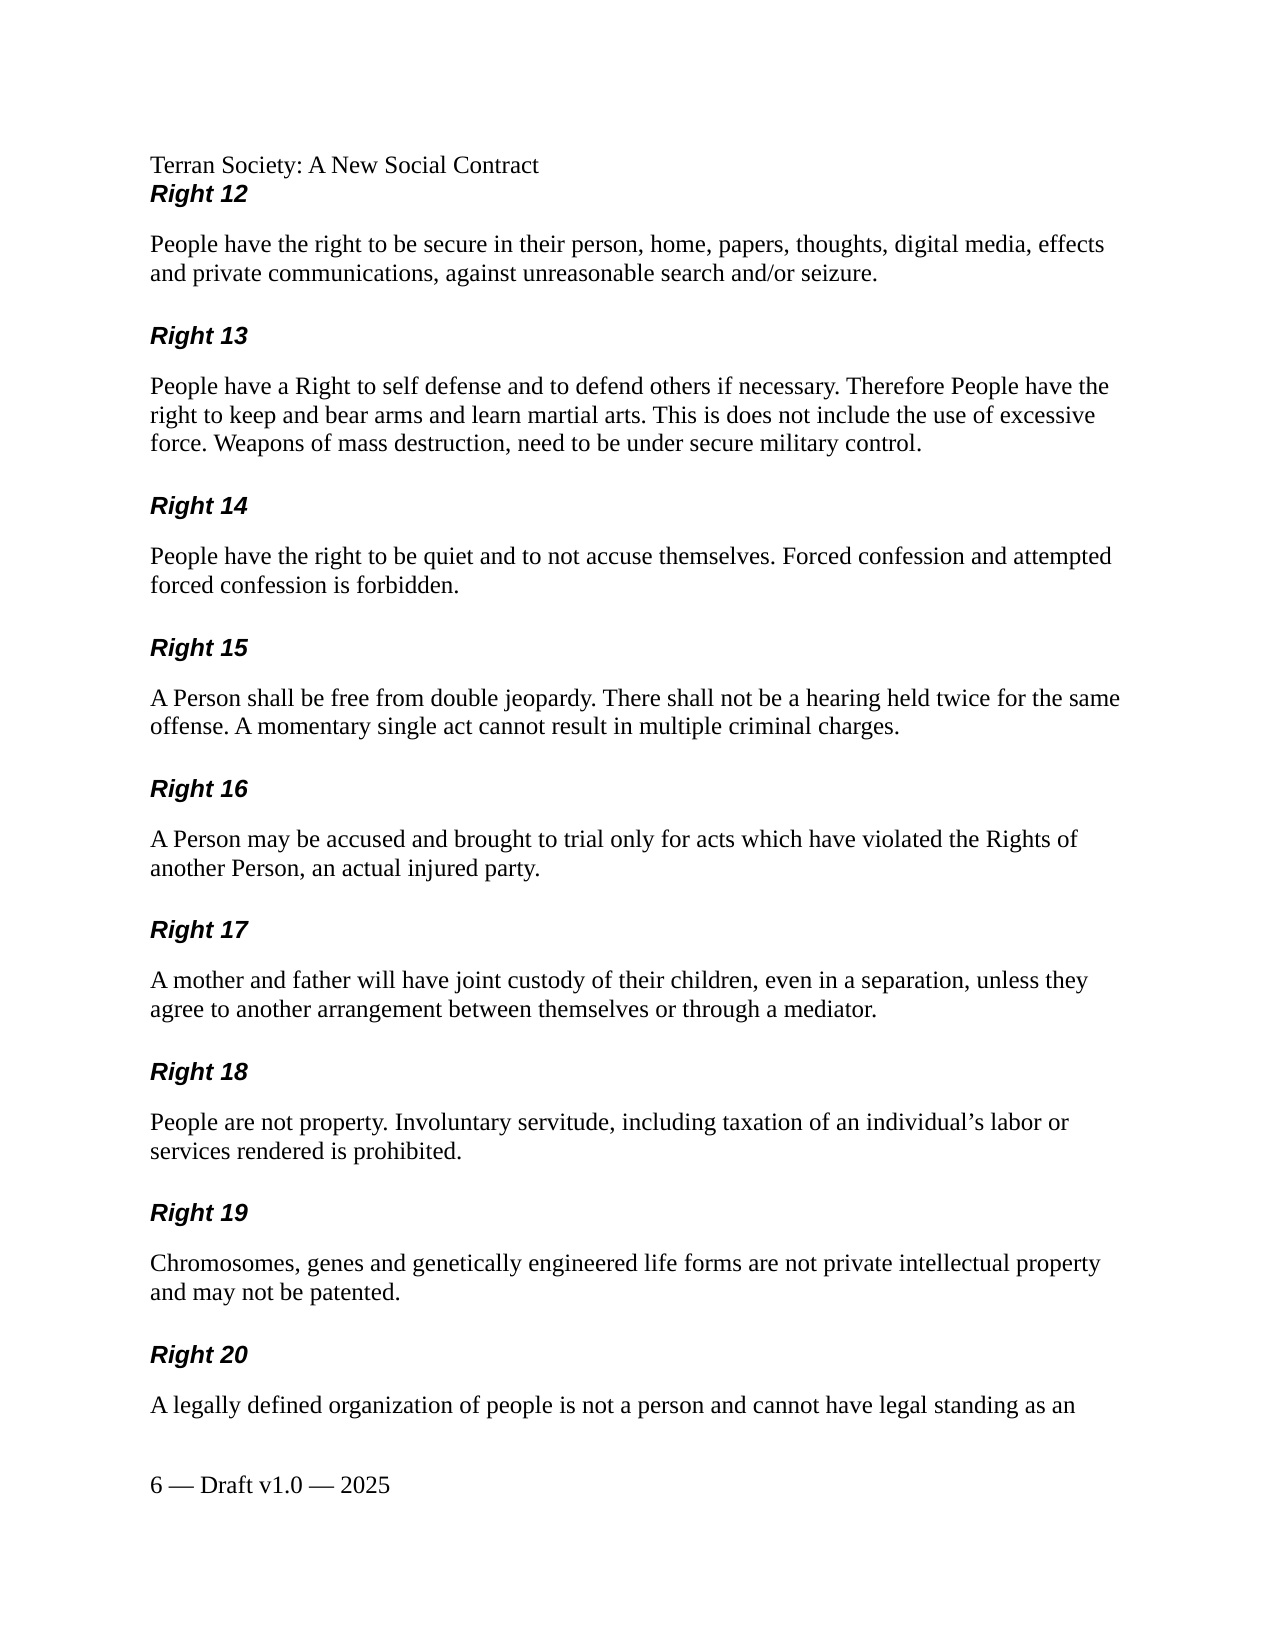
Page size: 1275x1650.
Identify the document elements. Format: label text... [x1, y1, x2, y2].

text People have the right to be quiet and to not accuse themselves. Forced confession and attempted forced confession is forbidden. [150, 541, 1125, 599]
text Chromosomes, genes and genetically engineered life forms are not private intellectual property and may not be patented. [150, 1248, 1125, 1306]
text People have a Right to self defense and to defend others if necessary. Therefore People have the right to keep and bear arms and learn martial arts. This is does not include the use of excessive force. Weapons of mass destruction, need to be under secure military control. [150, 371, 1125, 457]
text A Person may be accused and brought to trial only for acts which have violated the Rights of another Person, an actual injured party. [150, 824, 1125, 882]
subtitle Right 17 [150, 916, 1125, 944]
subtitle Right 16 [150, 774, 1125, 803]
subtitle Right 13 [150, 321, 1125, 349]
text A Person shall be free from double jeopardy. There shall not be a hearing held twice for the same offense. A momentary single act cannot result in multiple criminal charges. [150, 683, 1125, 740]
text A mother and father will have joint custody of their children, even in a separation, unless they agree to another arrangement between themselves or through a mediator. [150, 966, 1125, 1023]
text People are not property. Involuntary servitude, including taxation of an individual’s labor or services rendered is prohibited. [150, 1107, 1125, 1164]
text People have the right to be secure in their person, home, papers, thoughts, digital media, effects and private communications, against unreasonable search and/or seizure. [150, 229, 1125, 287]
subtitle Right 18 [150, 1057, 1125, 1086]
subtitle Right 12 [150, 179, 1125, 208]
text A legally defined organization of people is not a person and cannot have legal standing as an [150, 1390, 1125, 1419]
subtitle Right 15 [150, 633, 1125, 661]
subtitle Right 19 [150, 1198, 1125, 1227]
subtitle Right 20 [150, 1340, 1125, 1368]
subtitle Right 14 [150, 491, 1125, 520]
